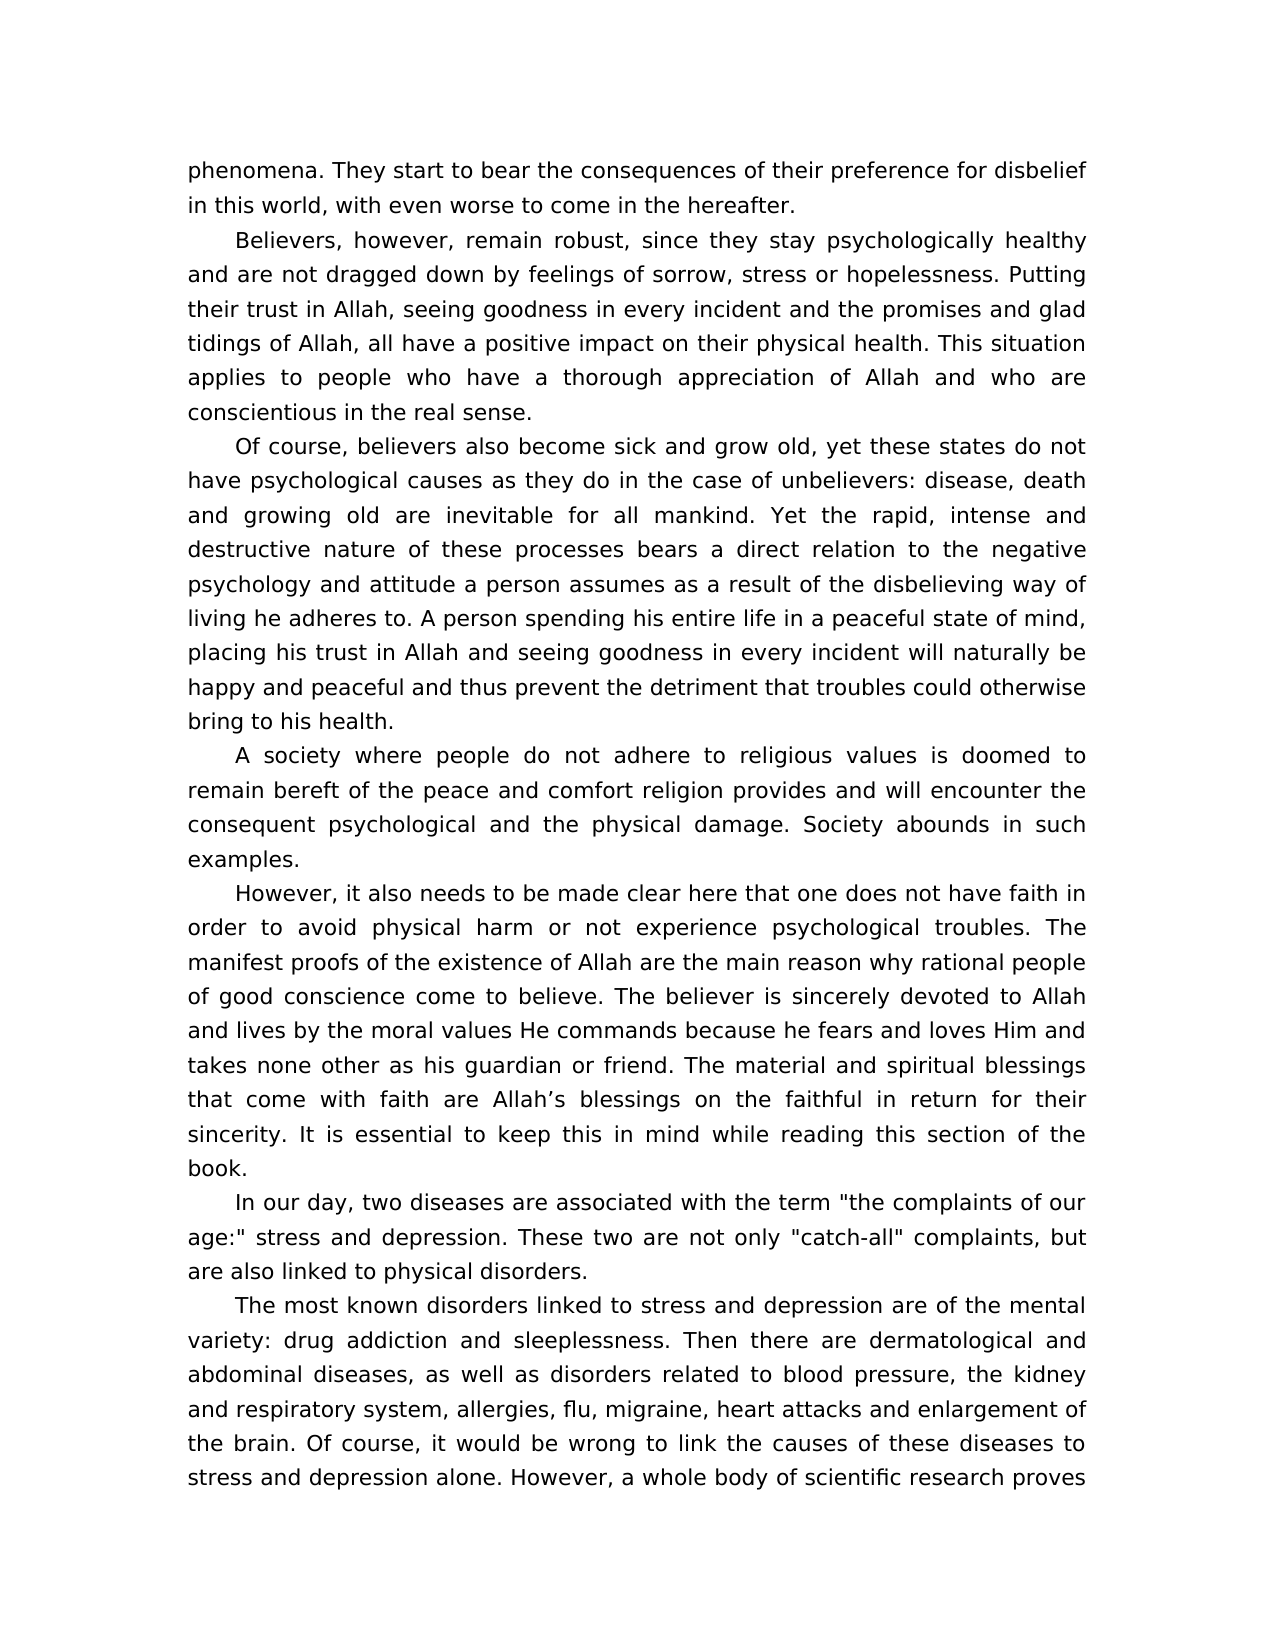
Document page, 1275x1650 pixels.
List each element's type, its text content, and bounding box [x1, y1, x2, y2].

text However, it also needs to be made clear here that one does not have faith in order to avoid physical harm or not experience psychological troubles. The manifest proofs of the existence of Allah are the main reason why rational people of good conscience come to believe. The believer is sincerely devoted to Allah and lives by the moral values He commands because he fears and loves Him and takes none other as his guardian or friend. The material and spiritual blessings that come with faith are Allah’s blessings on the faithful in return for their sincerity. It is essential to keep this in mind while reading this section of the book. [187, 874, 1087, 1183]
text Believers, however, remain robust, since they stay psychologically healthy and are not dragged down by feelings of sorrow, stress or hopelessness. Putting their trust in Allah, seeing goodness in every incident and the promises and glad tidings of Allah, all have a positive impact on their physical health. This situation applies to people who have a thorough appreciation of Allah and who are conscientious in the real sense. [187, 221, 1087, 427]
text Of course, believers also become sick and grow old, yet these states do not have psychological causes as they do in the case of unbelievers: disease, death and growing old are inevitable for all mankind. Yet the rapid, intense and destructive nature of these processes bears a direct relation to the negative psychology and attitude a person assumes as a result of the disbelieving way of living he adheres to. A person spending his entire life in a peaceful state of mind, placing his trust in Allah and seeing goodness in every incident will naturally be happy and peaceful and thus prevent the detriment that troubles could otherwise bring to his health. [187, 427, 1087, 736]
text phenomena. They start to bear the consequences of their preference for disbelief in this world, with even worse to come in the hereafter. [187, 150, 1087, 221]
text In our day, two diseases are associated with the term "the complaints of our age:" stress and depression. These two are not only "catch-all" complaints, but are also linked to physical disorders. [187, 1183, 1087, 1286]
text The most known disorders linked to stress and depression are of the mental variety: drug addiction and sleeplessness. Then there are dermatological and abdominal diseases, as well as disorders related to blood pressure, the kidney and respiratory system, allergies, flu, migraine, heart attacks and enlargement of the brain. Of course, it would be wrong to link the causes of these diseases to stress and depression alone. However, a whole body of scientific research proves [187, 1286, 1087, 1493]
text A society where people do not adhere to religious values is doomed to remain bereft of the peace and comfort religion provides and will encounter the consequent psychological and the physical damage. Society abounds in such examples. [187, 736, 1087, 874]
